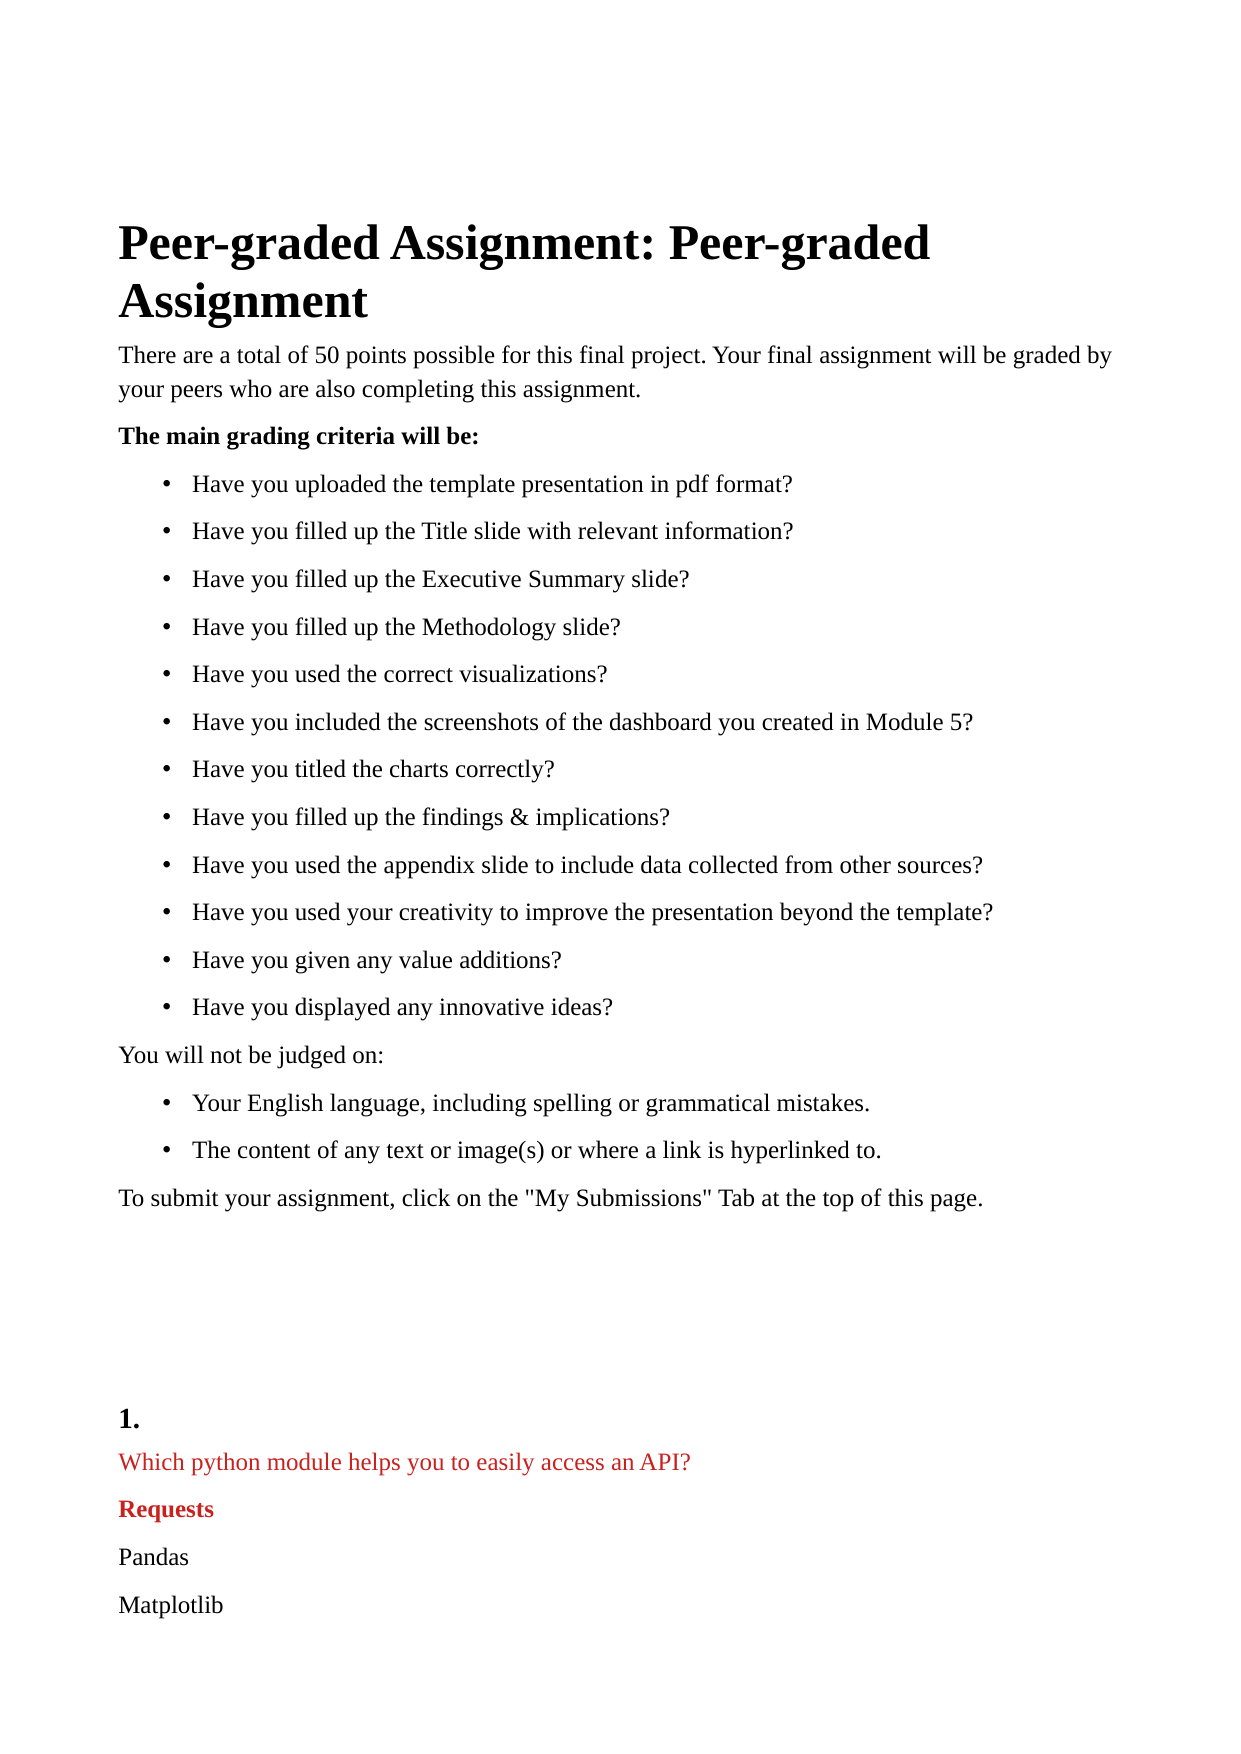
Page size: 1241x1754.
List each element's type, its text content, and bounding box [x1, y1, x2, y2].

text To submit your assignment, click on the "My Submissions" Tab at the top of this page. [118, 1183, 1122, 1212]
list Have you filled up the Executive Summary slide? [162, 564, 1122, 593]
list Have you used the correct visualizations? [162, 659, 1122, 688]
text Pandas [118, 1542, 1122, 1571]
list Have you filled up the Title slide with relevant information? [162, 516, 1122, 545]
subtitle 1. [118, 1401, 1122, 1434]
list Have you used your creativity to improve the presentation beyond the template? [162, 897, 1122, 926]
list Have you titled the charts correctly? [162, 754, 1122, 783]
text You will not be judged on: [118, 1040, 1122, 1069]
text There are a total of 50 points possible for this final project. Your final assignment will be graded by your peers who are also completing this assignment. [118, 341, 1122, 402]
list Have you filled up the Methodology slide? [162, 612, 1122, 640]
list Have you used the appendix slide to include data collected from other sources? [162, 850, 1122, 878]
text Matplotlib [118, 1590, 1122, 1618]
text Requests [118, 1494, 1122, 1523]
list Have you filled up the findings & implications? [162, 802, 1122, 831]
list Have you included the screenshots of the dashboard you created in Module 5? [162, 707, 1122, 736]
text The main grading criteria will be: [118, 421, 1122, 450]
list Have you displayed any innovative ideas? [162, 992, 1122, 1021]
subtitle Peer-graded Assignment: Peer-graded Assignment [118, 213, 1122, 328]
list Your English language, including spelling or grammatical mistakes. [162, 1088, 1122, 1116]
list Have you uploaded the template presentation in pdf format? [162, 469, 1122, 498]
text Which python module helps you to easily access an API? [118, 1447, 1122, 1476]
list The content of any text or image(s) or where a link is hyperlinked to. [162, 1135, 1122, 1164]
list Have you given any value additions? [162, 945, 1122, 974]
